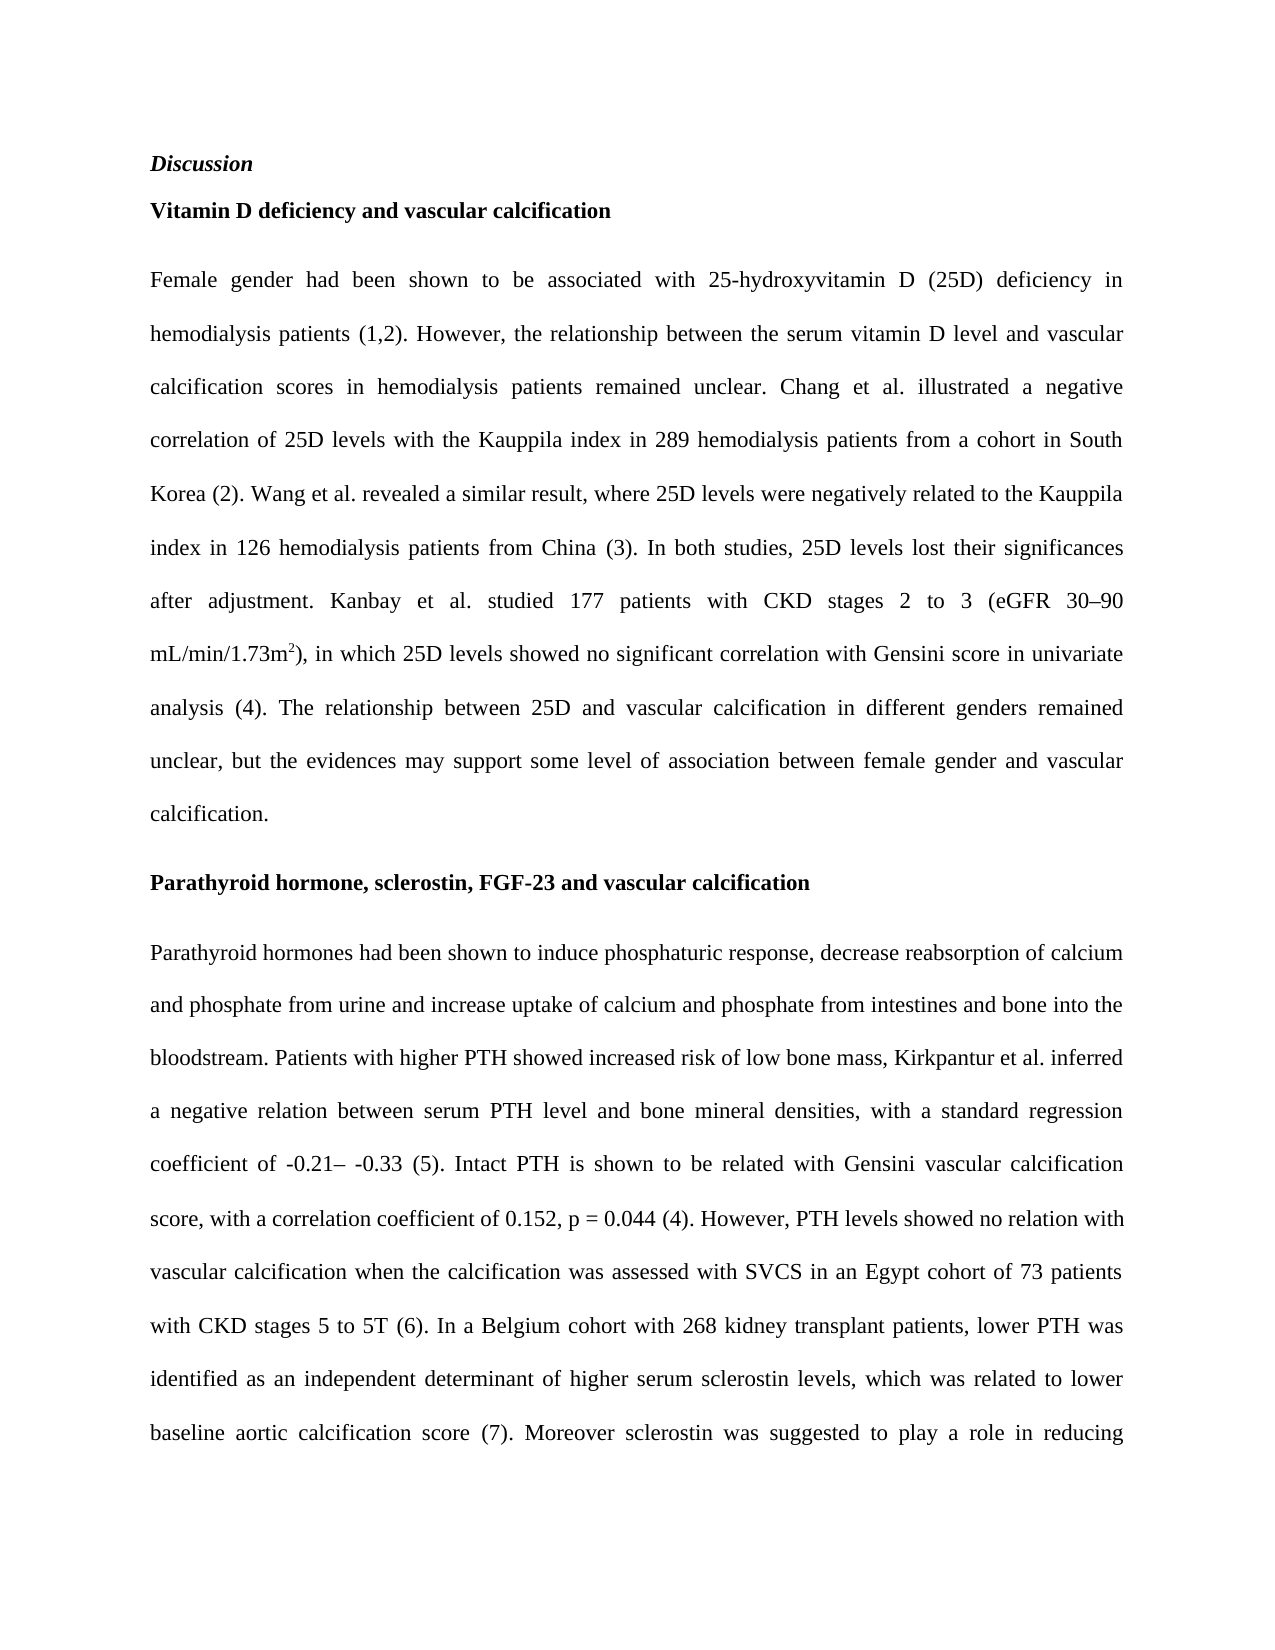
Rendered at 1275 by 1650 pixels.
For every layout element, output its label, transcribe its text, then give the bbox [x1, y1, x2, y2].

text Female gender had been shown to be associated with 25-hydroxyvitamin D (25D) deficiency in hemodialysis patients (1,2). However, the relationship between the serum vitamin D level and vascular calcification scores in hemodialysis patients remained unclear. Chang et al. illustrated a negative correlation of 25D levels with the Kauppila index in 289 hemodialysis patients from a cohort in South Korea (2). Wang et al. revealed a similar result, where 25D levels were negatively related to the Kauppila index in 126 hemodialysis patients from China (3). In both studies, 25D levels lost their significances after adjustment. Kanbay et al. studied 177 patients with CKD stages 2 to 3 (eGFR 30–90 mL/min/1.73m2), in which 25D levels showed no significant correlation with Gensini score in univariate analysis (4). The relationship between 25D and vascular calcification in different genders remained unclear, but the evidences may support some level of association between female gender and vascular calcification. [150, 266, 1125, 826]
text Parathyroid hormones had been shown to induce phosphaturic response, decrease reabsorption of calcium and phosphate from urine and increase uptake of calcium and phosphate from intestines and bone into the bloodstream. Patients with higher PTH showed increased risk of low bone mass, Kirkpantur et al. inferred a negative relation between serum PTH level and bone mineral densities, with a standard regression coefficient of -0.21– -0.33 (5). Intact PTH is shown to be related with Gensini vascular calcification score, with a correlation coefficient of 0.152, p = 0.044 (4). However, PTH levels showed no relation with vascular calcification when the calcification was assessed with SVCS in an Egypt cohort of 73 patients with CKD stages 5 to 5T (6). In a Belgium cohort with 268 kidney transplant patients, lower PTH was identified as an independent determinant of higher serum sclerostin levels, which was related to lower baseline aortic calcification score (7). Moreover sclerostin was suggested to play a role in reducing [150, 939, 1125, 1446]
text Parathyroid hormone, sclerostin, FGF-23 and vascular calcification [150, 869, 1125, 896]
text Discussion [150, 150, 1125, 176]
text Vitamin D deficiency and vascular calcification [150, 197, 1125, 223]
